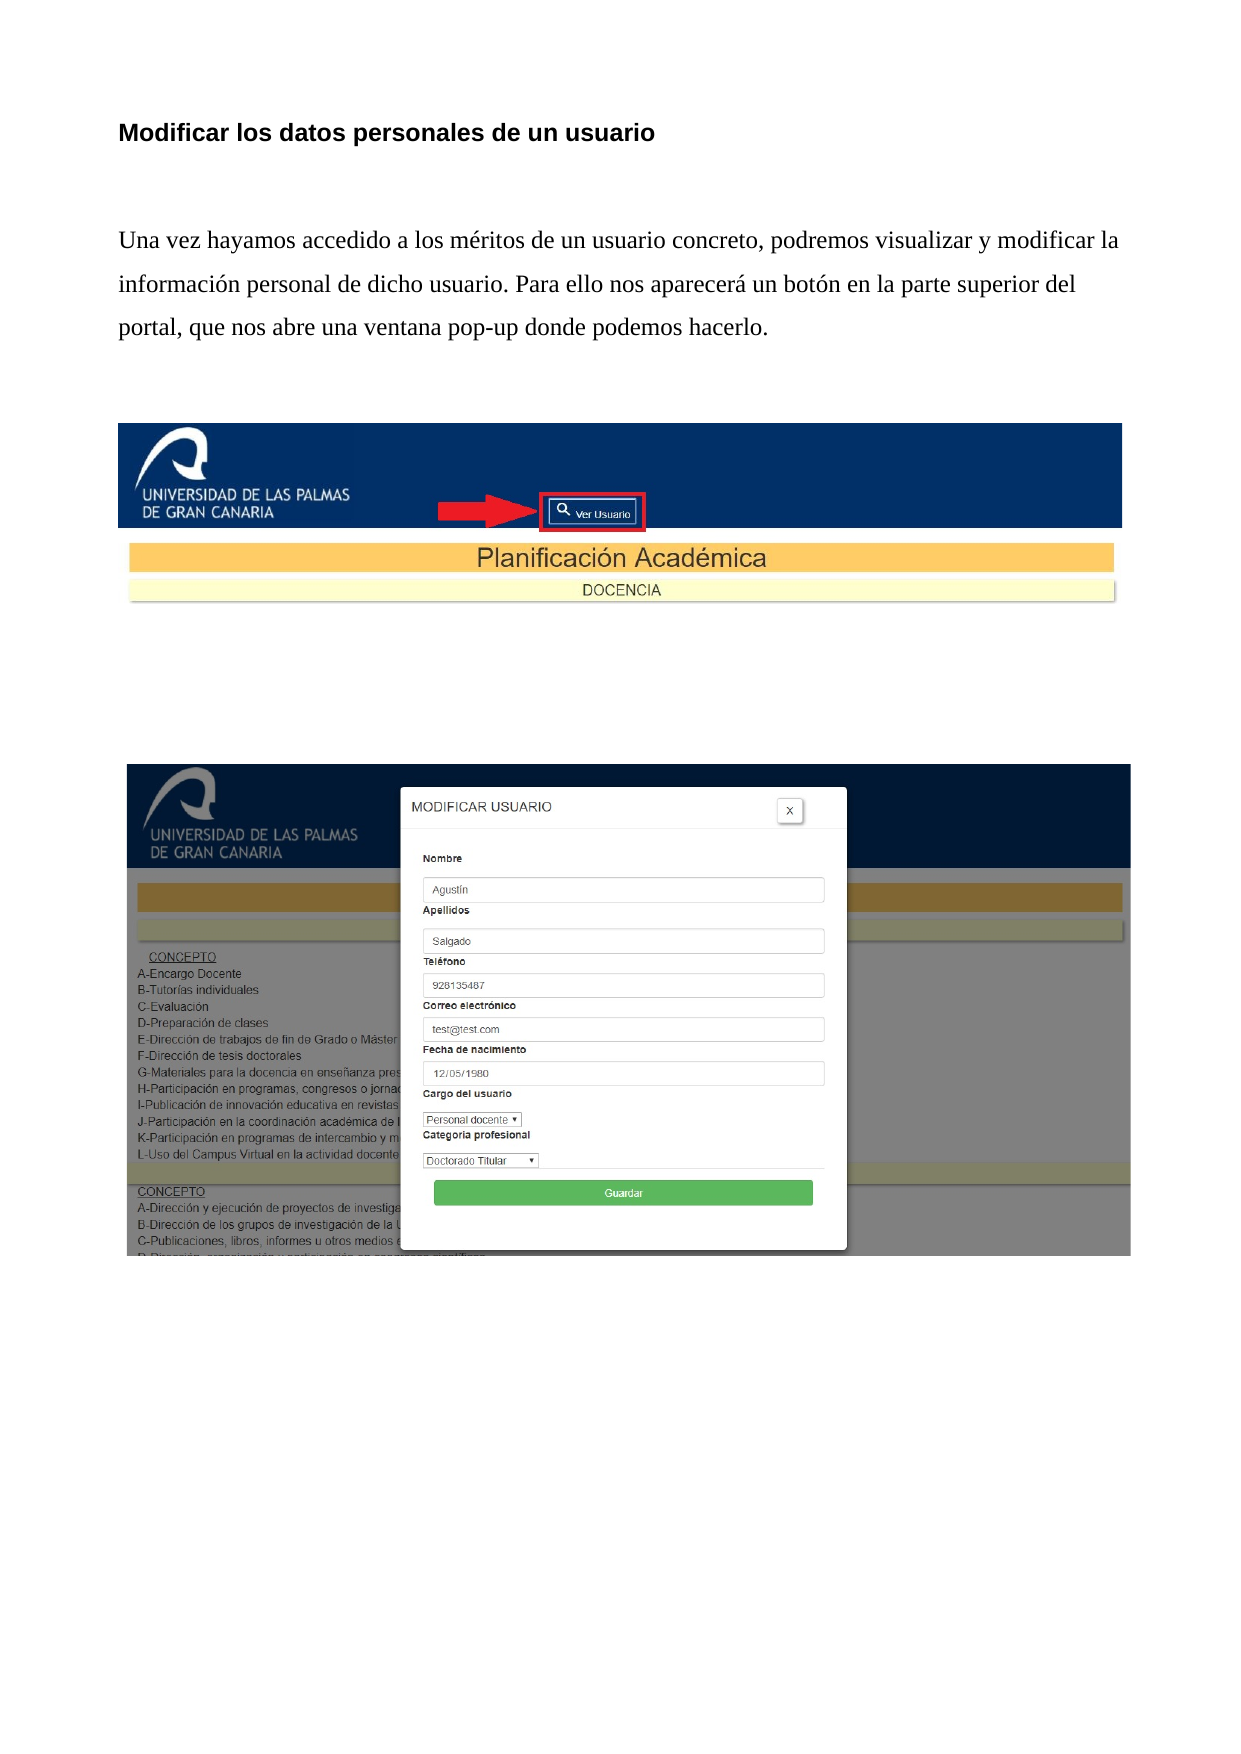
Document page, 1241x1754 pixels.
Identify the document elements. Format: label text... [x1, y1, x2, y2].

picture [118, 423, 1123, 604]
subtitle Modificar los datos personales de un usuario [118, 118, 1122, 147]
text Una vez hayamos accedido a los méritos de un usuario concreto, podremos visualizar y modificar la información personal de dicho usuario. Para ello nos aparecerá un botón en la parte superior del portal, que nos abre una ventana pop-up donde podemos hacerlo. [118, 226, 1122, 341]
picture [126, 764, 1131, 1256]
